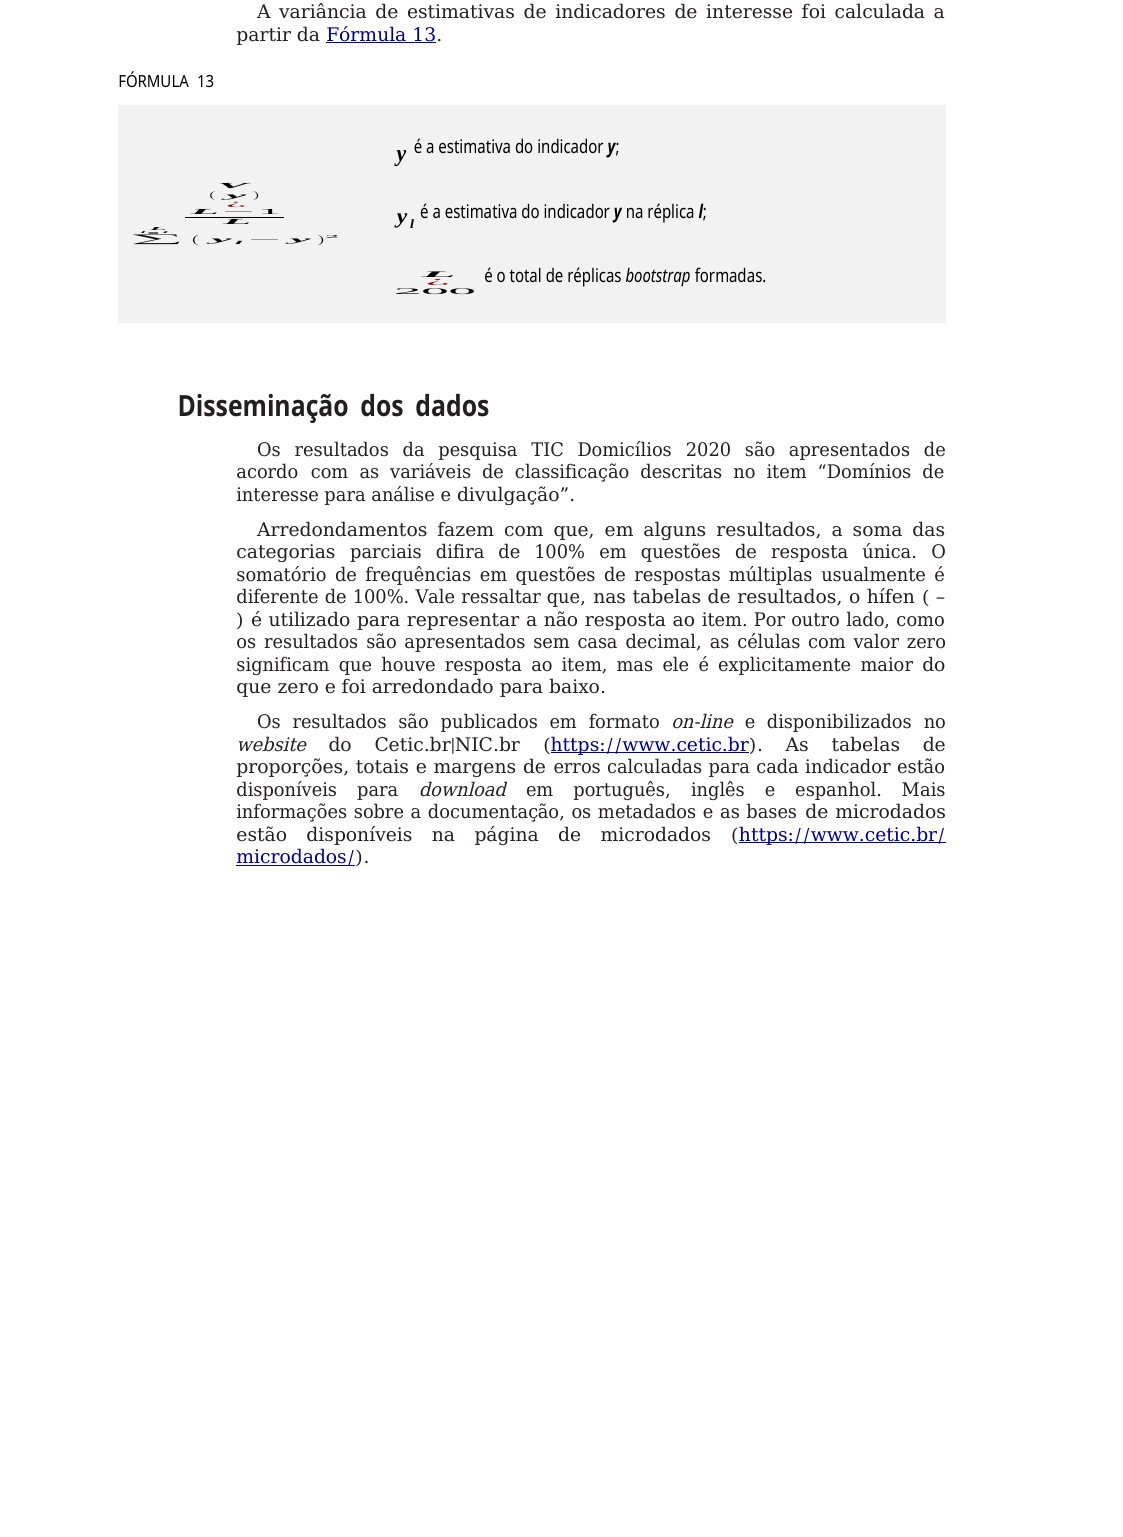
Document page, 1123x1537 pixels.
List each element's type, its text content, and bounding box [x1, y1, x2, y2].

subtitle Disseminação dos dados [177, 385, 946, 425]
text A variância de estimativas de indicadores de interesse foi calculada a partir da Fórmula 13. [236, 0, 946, 45]
table_header é a estimativa do indicador y; é a estimativa do indicador y na réplica l; é o total de réplicas bootstrap formadas. [383, 105, 946, 323]
table_header [118, 105, 383, 323]
text Os resultados da pesquisa TIC Domicílios 2020 são apresentados de acordo com as variáveis de classificação descritas no item “Domínios de interesse para análise e divulgação”. [236, 437, 946, 505]
text Arredondamentos fazem com que, em alguns resultados, a soma das categorias parciais difira de 100% em questões de resposta única. O somatório de frequências em questões de respostas múltiplas usualmente é diferente de 100%. Vale ressaltar que, nas tabelas de resultados, o hífen ( – ) é utilizado para representar a não resposta ao item. Por outro lado, como os resultados são apresentados sem casa decimal, as células com valor zero significam que houve resposta ao item, mas ele é explicitamente maior do que zero e foi arredondado para baixo. [236, 517, 946, 697]
text Os resultados são publicados em formato on-line e disponibilizados no website do Cetic.br|NIC.br (https://www.cetic.br). As tabelas de proporções, totais e margens de erros calculadas para cada indicador estão disponíveis para download em português, inglês e espanhol. Mais informações sobre a documentação, os metadados e as bases de microdados estão disponíveis na página de microdados (https://www.cetic.br/ microdados/). [236, 710, 946, 867]
text FÓRMULA 13 [118, 70, 946, 93]
